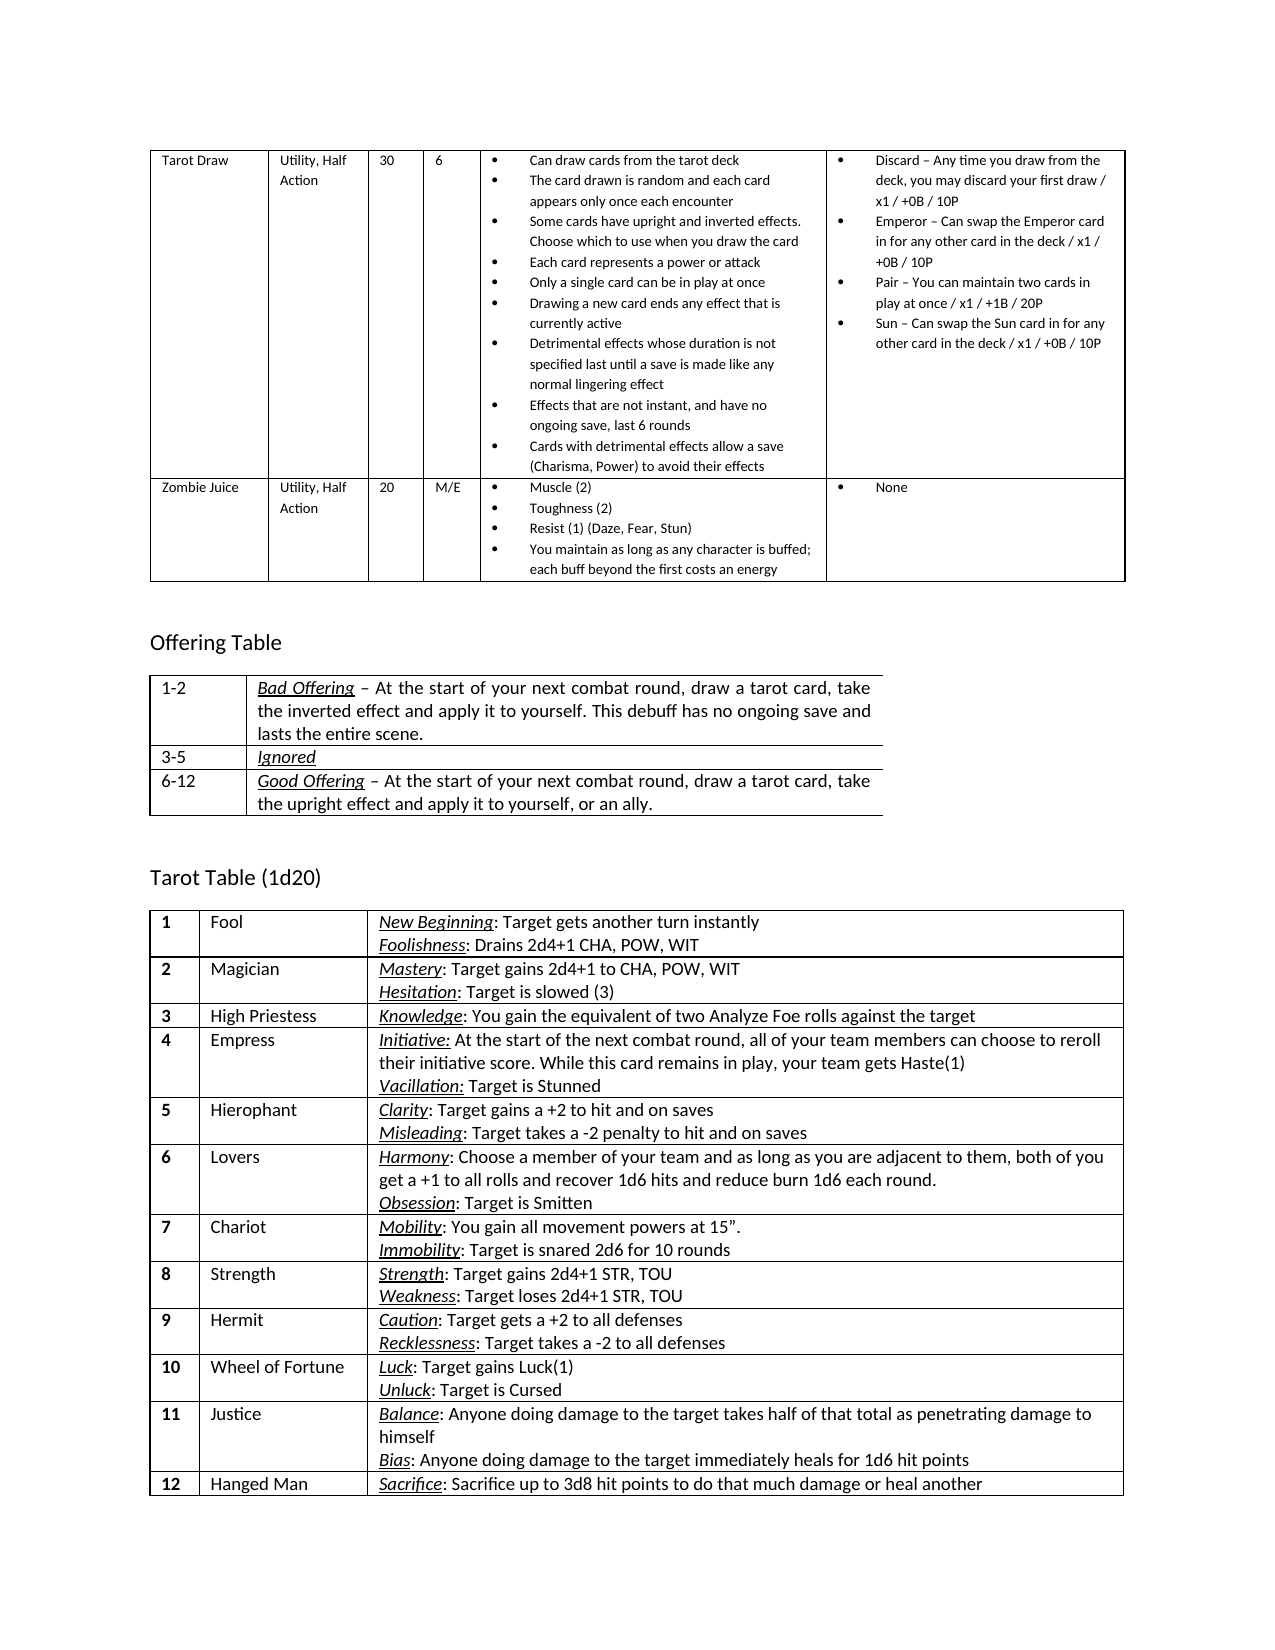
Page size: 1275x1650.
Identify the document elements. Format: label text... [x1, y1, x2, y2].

table_header 1-2 [151, 676, 246, 744]
table_cell Strength [200, 1262, 367, 1307]
table_cell 20 [369, 479, 423, 581]
table_cell Luck: Target gains Luck(1) Unluck: Target is Cursed [368, 1355, 1123, 1401]
table_cell 6 [151, 1145, 199, 1214]
table_cell 6 [424, 151, 480, 478]
table_cell Sacrifice: Sacrifice up to 3d8 hit points to do that much damage or heal another [368, 1472, 1123, 1495]
table_cell Justice [200, 1402, 367, 1471]
table_cell Good Offering – At the start of your next combat round, draw a tarot card, take the upright effect and apply it to yourself, or an ally. [247, 770, 883, 815]
table_cell 12 [151, 1472, 199, 1495]
table_cell Hanged Man [200, 1472, 367, 1495]
table_cell 8 [151, 1262, 199, 1307]
table_cell Wheel of Fortune [200, 1355, 367, 1401]
table_cell Hermit [200, 1309, 367, 1354]
table_cell 4 [151, 1028, 199, 1097]
table_cell Muscle (2) Toughness (2) Resist (1) (Daze, Fear, Stun) You maintain as long as any character is buffed; each buff beyond the first costs an energy [481, 479, 826, 581]
table_cell 10 [151, 1355, 199, 1401]
table_cell 3 [151, 1004, 199, 1027]
table_cell 7 [151, 1215, 199, 1261]
table_cell Balance: Anyone doing damage to the target takes half of that total as penetrating damage to himself Bias: Anyone doing damage to the target immediately heals for 1d6 hit points [368, 1402, 1123, 1471]
table_cell Utility, Half Action [269, 151, 368, 478]
table_cell Tarot Draw [151, 151, 268, 478]
table_cell Empress [200, 1028, 367, 1097]
table_cell 5 [151, 1098, 199, 1144]
table_header New Beginning: Target gets another turn instantly Foolishness: Drains 2d4+1 CHA, POW, WIT [368, 911, 1123, 956]
table_cell High Priestess [200, 1004, 367, 1027]
table_cell Magician [200, 958, 367, 1003]
table_cell 9 [151, 1309, 199, 1354]
table_cell 6-12 [151, 770, 246, 815]
table_cell 11 [151, 1402, 199, 1471]
table_cell 30 [369, 151, 423, 478]
table_cell Mastery: Target gains 2d4+1 to CHA, POW, WIT Hesitation: Target is slowed (3) [368, 958, 1123, 1003]
text Offering Table [150, 628, 1125, 656]
table_cell Knowledge: You gain the equivalent of two Analyze Foe rolls against the target [368, 1004, 1123, 1027]
table_cell Harmony: Choose a member of your team and as long as you are adjacent to them, both of you get a +1 to all rolls and recover 1d6 hits and reduce burn 1d6 each round. Obsession: Target is Smitten [368, 1145, 1123, 1214]
table_cell Strength: Target gains 2d4+1 STR, TOU Weakness: Target loses 2d4+1 STR, TOU [368, 1262, 1123, 1307]
table_header Bad Offering – At the start of your next combat round, draw a tarot card, take the inverted effect and apply it to yourself. This debuff has no ongoing save and lasts the entire scene. [247, 676, 883, 744]
table_cell Caution: Target gets a +2 to all defenses Recklessness: Target takes a -2 to all defenses [368, 1309, 1123, 1354]
table_cell 3-5 [151, 746, 246, 768]
table_cell Clarity: Target gains a +2 to hit and on saves Misleading: Target takes a -2 penalty to hit and on saves [368, 1098, 1123, 1144]
table_cell Can draw cards from the tarot deck The card drawn is random and each card appears only once each encounter Some cards have upright and inverted effects. Choose which to use when you draw the card Each card represents a power or attack Only a single card can be in play at once Drawing a new card ends any effect that is currently active Detrimental effects whose duration is not specified last until a save is made like any normal lingering effect Effects that are not instant, and have no ongoing save, last 6 rounds Cards with detrimental effects allow a save (Charisma, Power) to avoid their effects [481, 151, 826, 478]
text Tarot Table (1d20) [150, 863, 1125, 891]
table_cell 2 [151, 958, 199, 1003]
table_header Fool [200, 911, 367, 956]
table_cell Mobility: You gain all movement powers at 15”. Immobility: Target is snared 2d6 for 10 rounds [368, 1215, 1123, 1261]
table_cell None [827, 479, 1124, 581]
table_cell Zombie Juice [151, 479, 268, 581]
table_cell M/E [424, 479, 480, 581]
table_cell Discard – Any time you draw from the deck, you may discard your first draw / x1 / +0B / 10P Emperor – Can swap the Emperor card in for any other card in the deck / x1 / +0B / 10P Pair – You can maintain two cards in play at once / x1 / +1B / 20P Sun – Can swap the Sun card in for any other card in the deck / x1 / +0B / 10P [827, 151, 1124, 478]
table_cell Initiative: At the start of the next combat round, all of your team members can choose to reroll their initiative score. While this card remains in play, your team gets Haste(1) Vacillation: Target is Stunned [368, 1028, 1123, 1097]
table_cell Hierophant [200, 1098, 367, 1144]
table_cell Utility, Half Action [269, 479, 368, 581]
table_cell Ignored [247, 746, 883, 768]
table_cell Chariot [200, 1215, 367, 1261]
table_cell Lovers [200, 1145, 367, 1214]
table_header 1 [151, 911, 199, 956]
